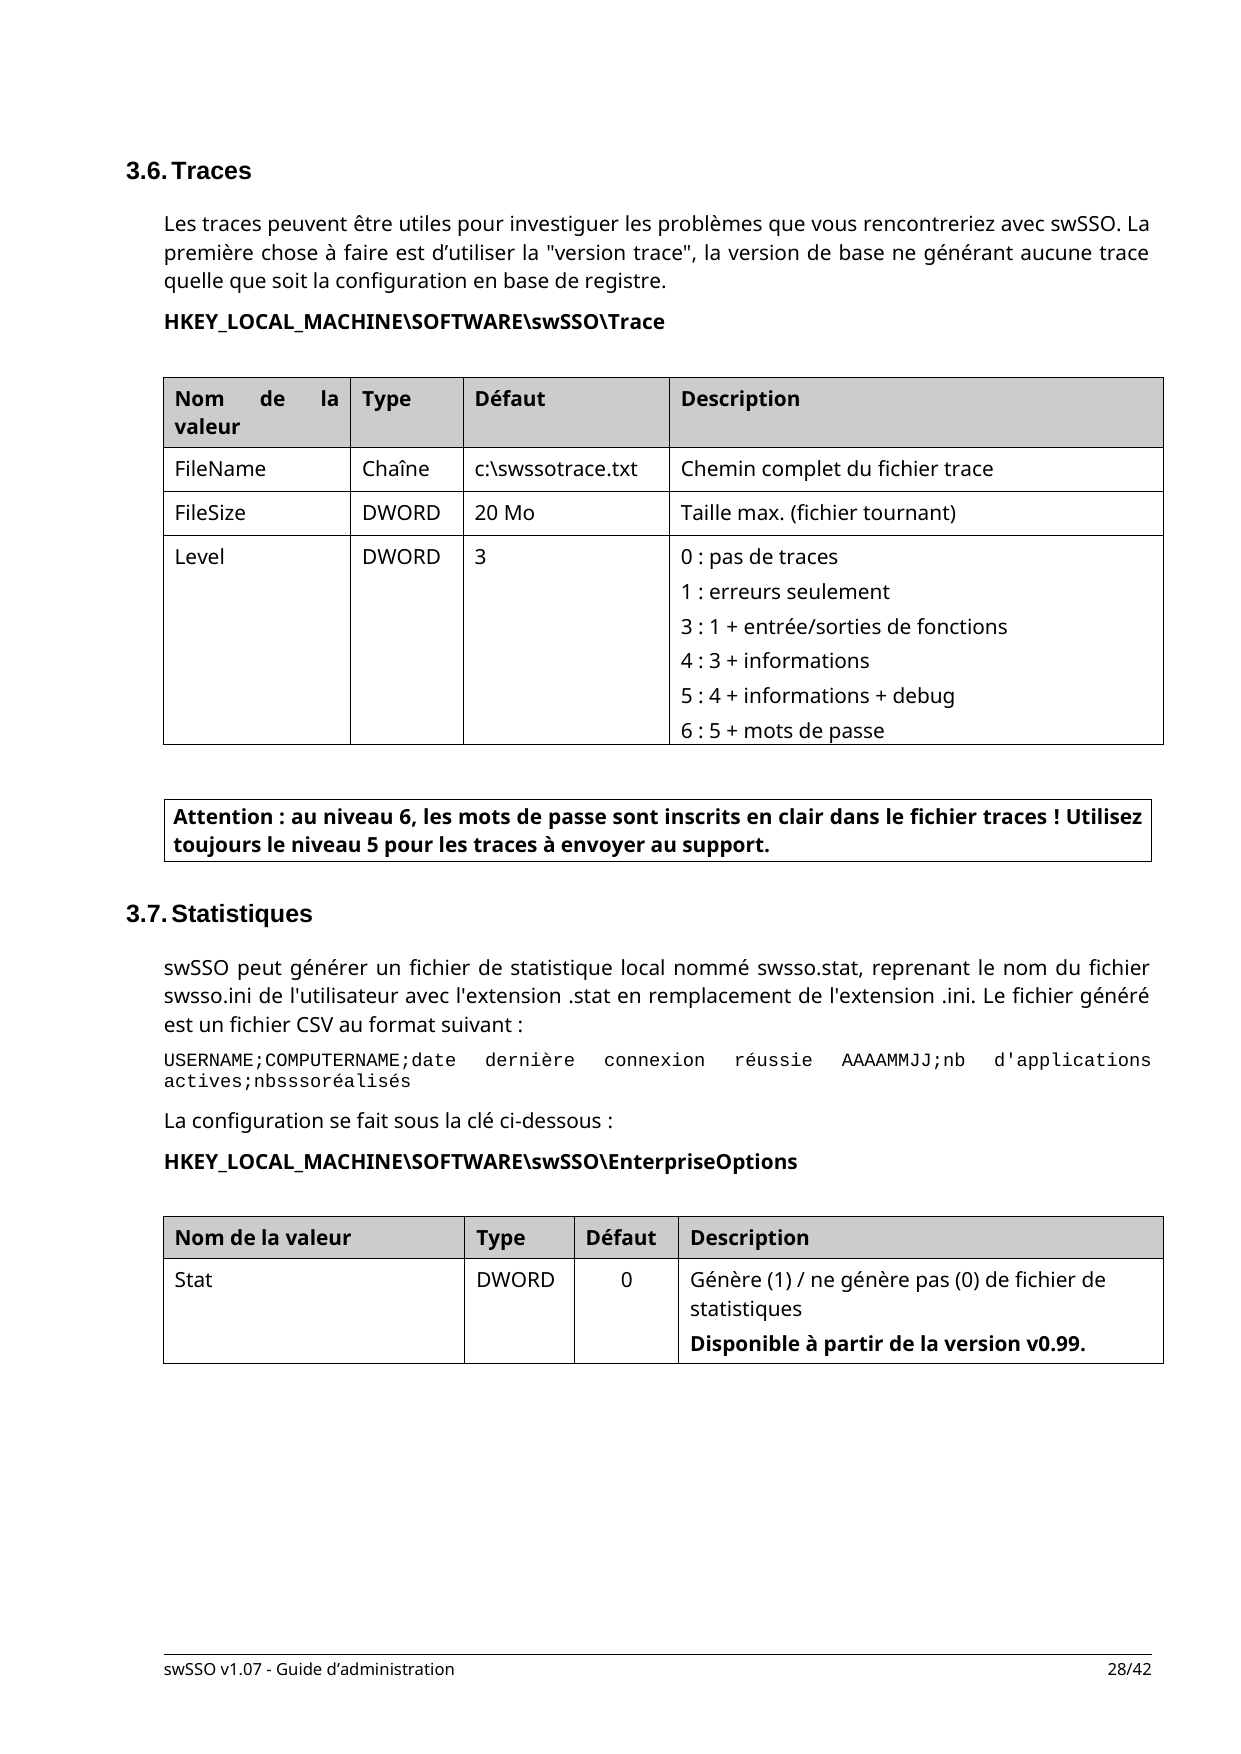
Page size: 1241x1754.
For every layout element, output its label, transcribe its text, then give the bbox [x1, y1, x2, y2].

table_cell 0 [575, 1259, 678, 1363]
table_cell DWORD [351, 536, 463, 744]
table_header Nom de la valeur [164, 378, 350, 447]
text La configuration se fait sous la clé ci-dessous : [164, 1106, 1152, 1134]
table_cell 0 : pas de traces 1 : erreurs seulement 3 : 1 + entrée/sorties de fonctions 4 : 3 + informations 5 : 4 + informations + debug 6 : 5 + mots de passe [670, 536, 1163, 744]
table_header Type [351, 378, 463, 447]
text Attention : au niveau 6, les mots de passe sont inscrits en clair dans le fichier traces ! Utilisez toujours le niveau 5 pour les traces à envoyer au support. [165, 800, 1151, 861]
table_cell c:\swssotrace.txt [464, 448, 669, 491]
table_cell Taille max. (fichier tournant) [670, 492, 1163, 535]
table_cell Chaîne [351, 448, 463, 491]
table_header Défaut [464, 378, 669, 447]
subtitle Statistiques [126, 899, 1152, 928]
table_cell FileName [164, 448, 350, 491]
table_cell Level [164, 536, 350, 744]
text USERNAME;COMPUTERNAME;date dernière connexion réussie AAAAMMJJ;nb d'applications actives;nbsssoréalisés [164, 1051, 1152, 1093]
table_header Description [670, 378, 1163, 447]
table_header Défaut [575, 1217, 678, 1258]
text Les traces peuvent être utiles pour investiguer les problèmes que vous rencontreriez avec swSSO. La première chose à faire est d’utiliser la "version trace", la version de base ne générant aucune trace quelle que soit la configuration en base de registre. [164, 209, 1152, 295]
table_cell DWORD [465, 1259, 574, 1363]
table_cell 3 [464, 536, 669, 744]
text HKEY_LOCAL_MACHINE\SOFTWARE\swSSO\Trace [164, 307, 1152, 336]
table_header Type [465, 1217, 574, 1258]
text HKEY_LOCAL_MACHINE\SOFTWARE\swSSO\EnterpriseOptions [164, 1147, 1152, 1175]
table_cell Stat [164, 1259, 464, 1363]
table_cell DWORD [351, 492, 463, 535]
table_cell FileSize [164, 492, 350, 535]
table_cell Génère (1) / ne génère pas (0) de fichier de statistiques Disponible à partir de la version v0.99. [679, 1259, 1163, 1363]
table_header Description [679, 1217, 1163, 1258]
table_header Nom de la valeur [164, 1217, 464, 1258]
table_cell Chemin complet du fichier trace [670, 448, 1163, 491]
table_cell 20 Mo [464, 492, 669, 535]
subtitle Traces [126, 156, 1152, 184]
text swSSO peut générer un fichier de statistique local nommé swsso.stat, reprenant le nom du fichier swsso.ini de l'utilisateur avec l'extension .stat en remplacement de l'extension .ini. Le fichier généré est un fichier CSV au format suivant : [164, 953, 1152, 1038]
